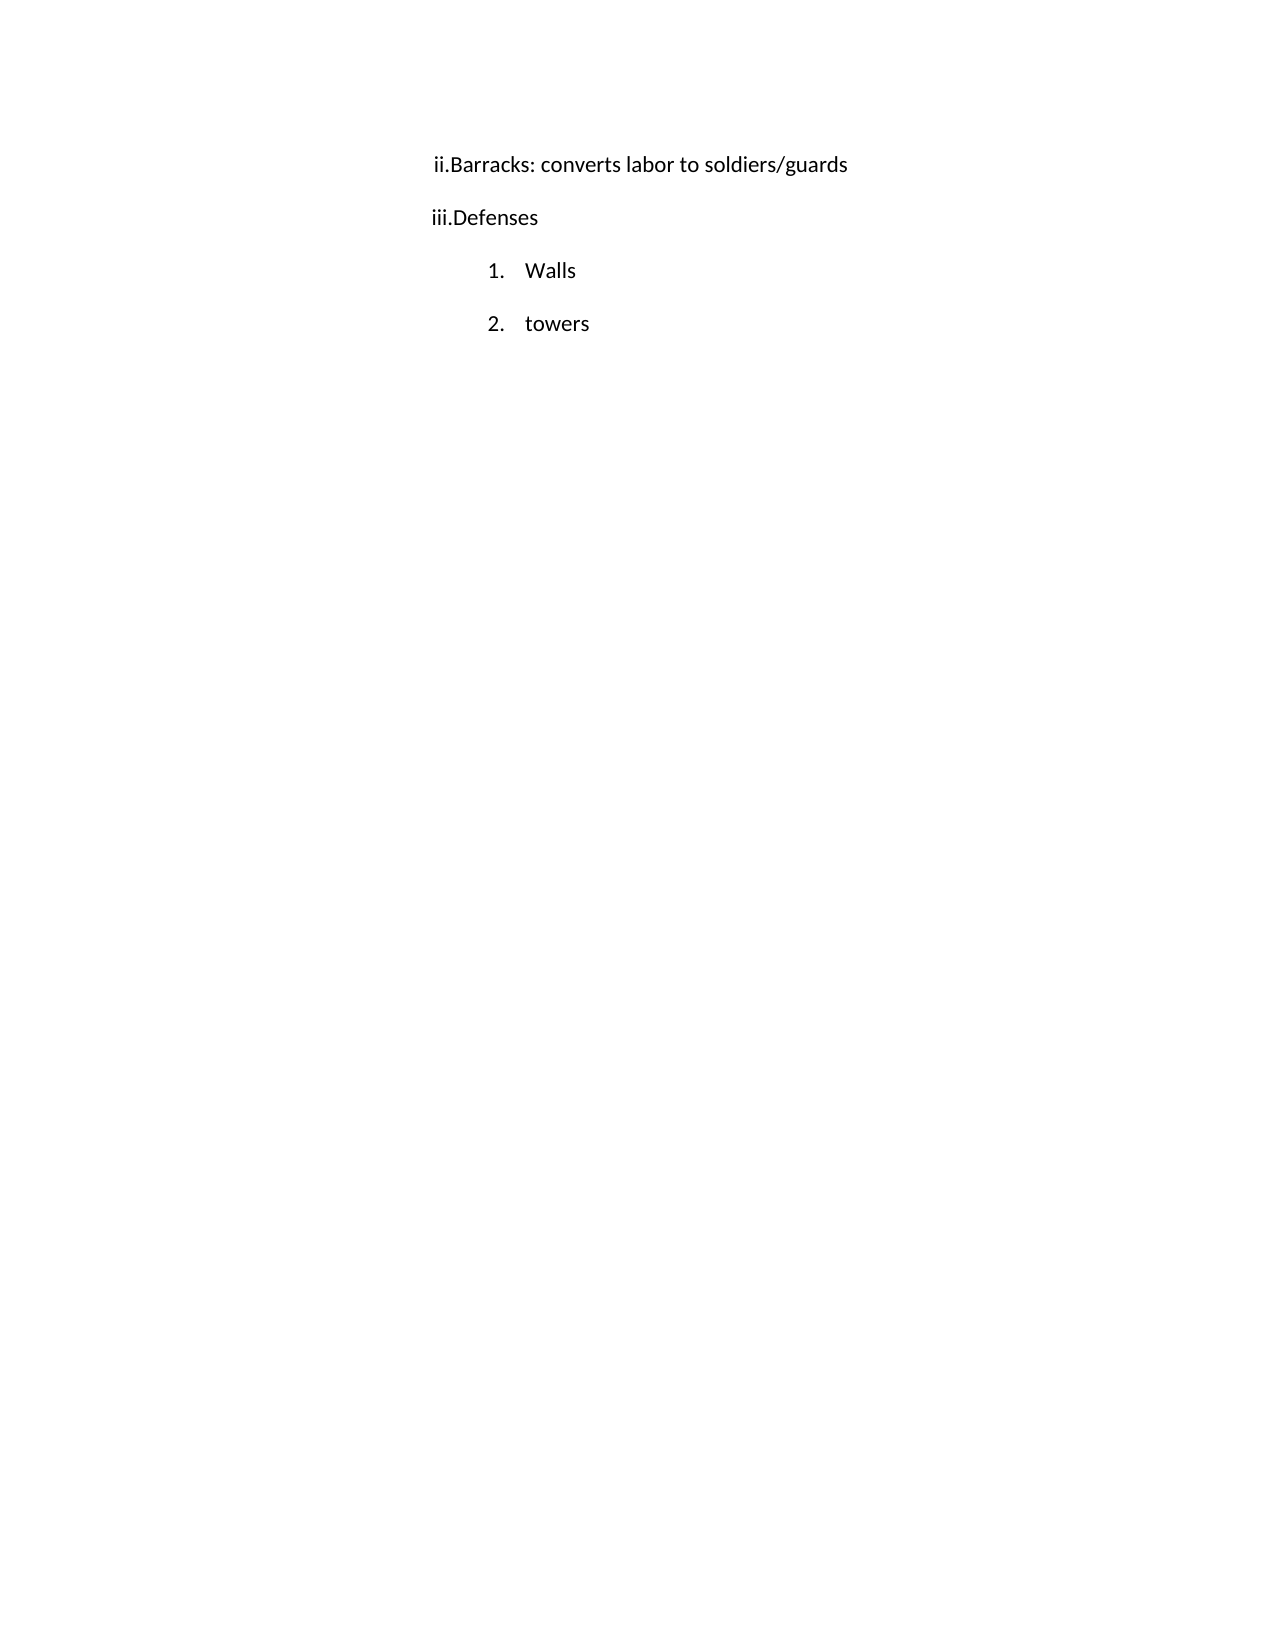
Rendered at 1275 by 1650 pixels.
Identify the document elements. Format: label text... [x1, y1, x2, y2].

list Barracks: converts labor to soldiers/guards [431, 150, 1125, 178]
list towers [487, 309, 1125, 337]
list Walls [487, 256, 1125, 284]
list Defenses [431, 203, 1125, 231]
